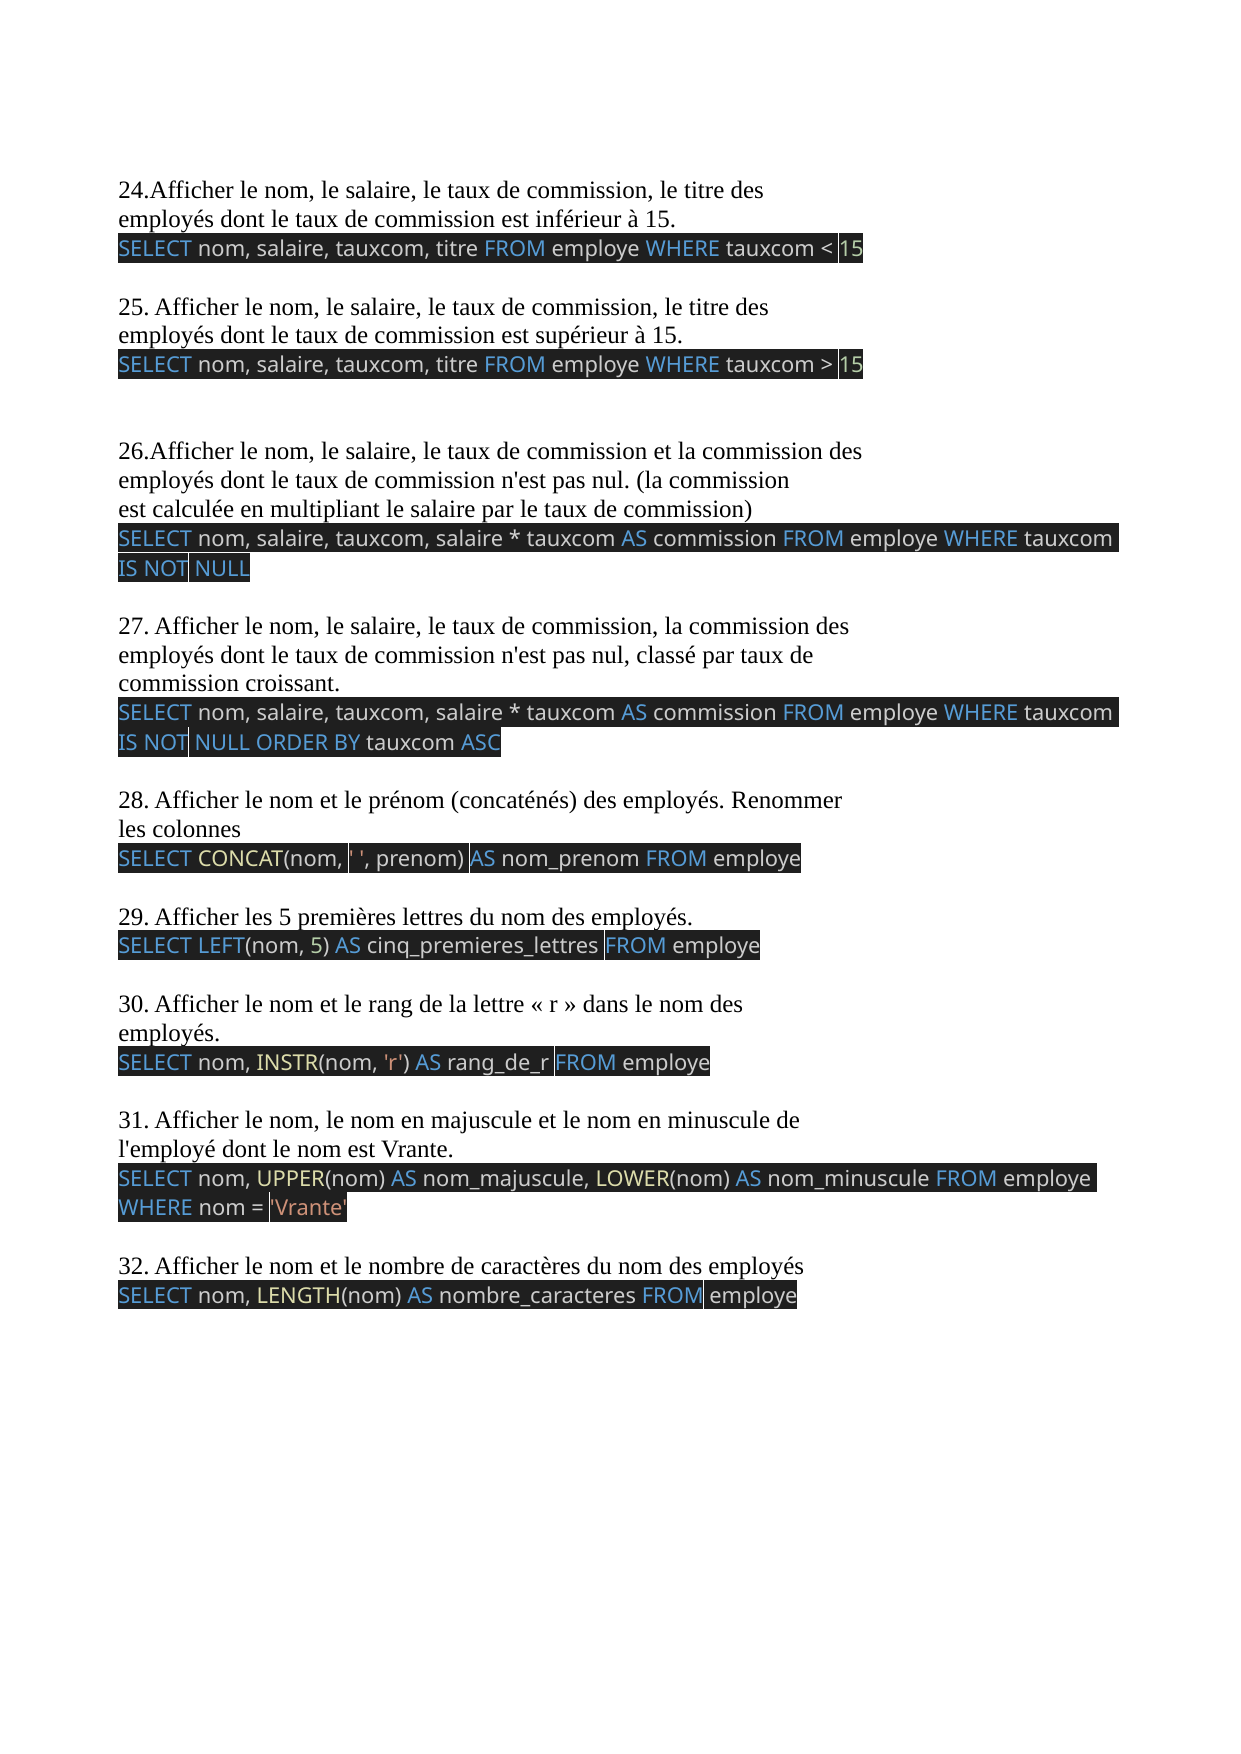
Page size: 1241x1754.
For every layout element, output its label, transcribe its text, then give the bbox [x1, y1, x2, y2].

text 25. Afficher le nom, le salaire, le taux de commission, le titre des [118, 292, 1122, 320]
text les colonnes [118, 814, 1122, 843]
text 32. Afficher le nom et le nombre de caractères du nom des employés [118, 1251, 1122, 1279]
text employés dont le taux de commission est inférieur à 15. [118, 204, 1122, 233]
text SELECT nom, salaire, tauxcom, titre FROM employe WHERE tauxcom < 15 [118, 233, 1122, 263]
text SELECT CONCAT(nom, ' ', prenom) AS nom_prenom FROM employe [118, 843, 1122, 873]
text employés dont le taux de commission n'est pas nul. (la commission [118, 465, 1122, 494]
text 29. Afficher les 5 premières lettres du nom des employés. [118, 902, 1122, 930]
text SELECT nom, salaire, tauxcom, salaire * tauxcom AS commission FROM employe WHERE tauxcom IS NOT NULL ORDER BY tauxcom ASC [118, 697, 1122, 757]
text SELECT LEFT(nom, 5) AS cinq_premieres_lettres FROM employe [118, 930, 1122, 960]
text SELECT nom, INSTR(nom, 'r') AS rang_de_r FROM employe [118, 1046, 1122, 1076]
text est calculée en multipliant le salaire par le taux de commission) [118, 494, 1122, 523]
text commission croissant. [118, 668, 1122, 697]
text SELECT nom, salaire, tauxcom, salaire * tauxcom AS commission FROM employe WHERE tauxcom IS NOT NULL [118, 523, 1122, 582]
text 31. Afficher le nom, le nom en majuscule et le nom en minuscule de [118, 1105, 1122, 1134]
text l'employé dont le nom est Vrante. [118, 1134, 1122, 1162]
text 30. Afficher le nom et le rang de la lettre « r » dans le nom des [118, 989, 1122, 1018]
text employés dont le taux de commission est supérieur à 15. [118, 320, 1122, 349]
text employés dont le taux de commission n'est pas nul, classé par taux de [118, 640, 1122, 668]
text 28. Afficher le nom et le prénom (concaténés) des employés. Renommer [118, 786, 1122, 814]
text SELECT nom, salaire, tauxcom, titre FROM employe WHERE tauxcom > 15 [118, 349, 1122, 379]
text 24.Afficher le nom, le salaire, le taux de commission, le titre des [118, 176, 1122, 204]
text 27. Afficher le nom, le salaire, le taux de commission, la commission des [118, 611, 1122, 640]
text 26.Afficher le nom, le salaire, le taux de commission et la commission des [118, 436, 1122, 465]
text SELECT nom, UPPER(nom) AS nom_majuscule, LOWER(nom) AS nom_minuscule FROM employe WHERE nom = 'Vrante' [118, 1162, 1122, 1222]
text employés. [118, 1018, 1122, 1046]
text SELECT nom, LENGTH(nom) AS nombre_caracteres FROM employe [118, 1279, 1122, 1309]
